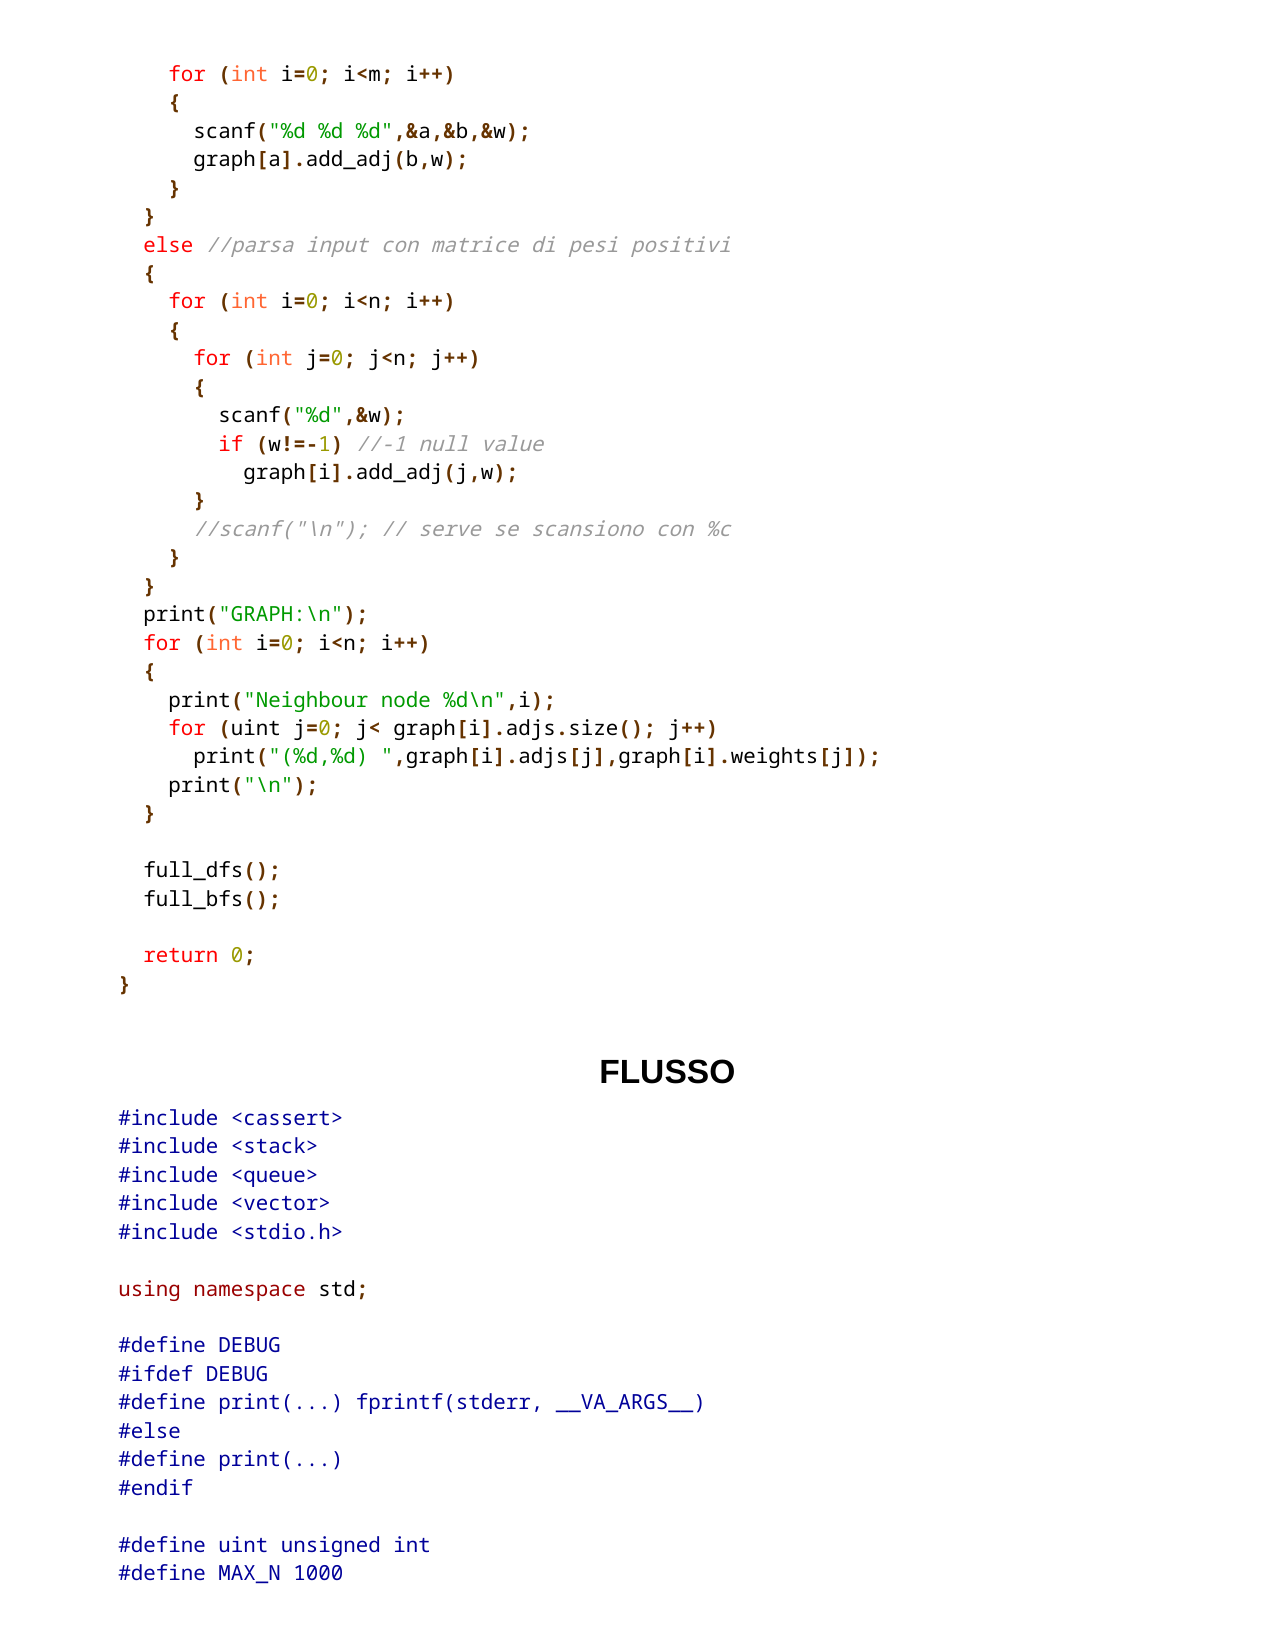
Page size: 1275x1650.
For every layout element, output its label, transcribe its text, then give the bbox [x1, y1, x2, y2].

text print("\n"); [118, 770, 1216, 798]
text { [118, 258, 1216, 287]
text return 0; [118, 941, 1216, 969]
text //scanf("\n"); // serve se scansiono con %c [118, 514, 1216, 542]
text #define print(...) fprintf(stderr, __VA_ARGS__) [118, 1387, 1216, 1416]
text if (w!=-1) //-1 null value [118, 429, 1216, 457]
text #define DEBUG [118, 1331, 1216, 1359]
text #endif [118, 1473, 1216, 1501]
text } [118, 201, 1216, 230]
text #include <vector> [118, 1188, 1216, 1217]
text { [118, 372, 1216, 400]
text print("Neighbour node %d\n",i); [118, 685, 1216, 713]
text for (uint j=0; j< graph[i].adjs.size(); j++) [118, 713, 1216, 742]
text #include <stdio.h> [118, 1217, 1216, 1245]
text full_bfs(); [118, 884, 1216, 912]
text else //parsa input con matrice di pesi positivi [118, 230, 1216, 258]
text #define uint unsigned int [118, 1530, 1216, 1558]
text #ifdef DEBUG [118, 1359, 1216, 1387]
text for (int j=0; j<n; j++) [118, 343, 1216, 372]
text full_dfs(); [118, 855, 1216, 884]
text for (int i=0; i<n; i++) [118, 628, 1216, 656]
text } [118, 571, 1216, 599]
text { [118, 656, 1216, 685]
text scanf("%d %d %d",&a,&b,&w); [118, 116, 1216, 144]
text { [118, 87, 1216, 116]
text #include <queue> [118, 1160, 1216, 1188]
text #include <cassert> [118, 1103, 1216, 1132]
text } [118, 798, 1216, 827]
text #else [118, 1416, 1216, 1444]
text for (int i=0; i<n; i++) [118, 287, 1216, 315]
text } [118, 486, 1216, 514]
text { [118, 315, 1216, 343]
text } [118, 173, 1216, 201]
text print("GRAPH:\n"); [118, 599, 1216, 628]
text } [118, 542, 1216, 571]
text for (int i=0; i<m; i++) [118, 59, 1216, 87]
text graph[i].add_adj(j,w); [118, 457, 1216, 486]
text } [118, 969, 1216, 997]
text #define print(...) [118, 1444, 1216, 1473]
text scanf("%d",&w); [118, 400, 1216, 429]
text graph[a].add_adj(b,w); [118, 144, 1216, 173]
text #include <stack> [118, 1132, 1216, 1160]
text #define MAX_N 1000 [118, 1558, 1216, 1587]
text using namespace std; [118, 1274, 1216, 1302]
text print("(%d,%d) ",graph[i].adjs[j],graph[i].weights[j]); [118, 742, 1216, 770]
subtitle FLUSSO [118, 1052, 1216, 1091]
